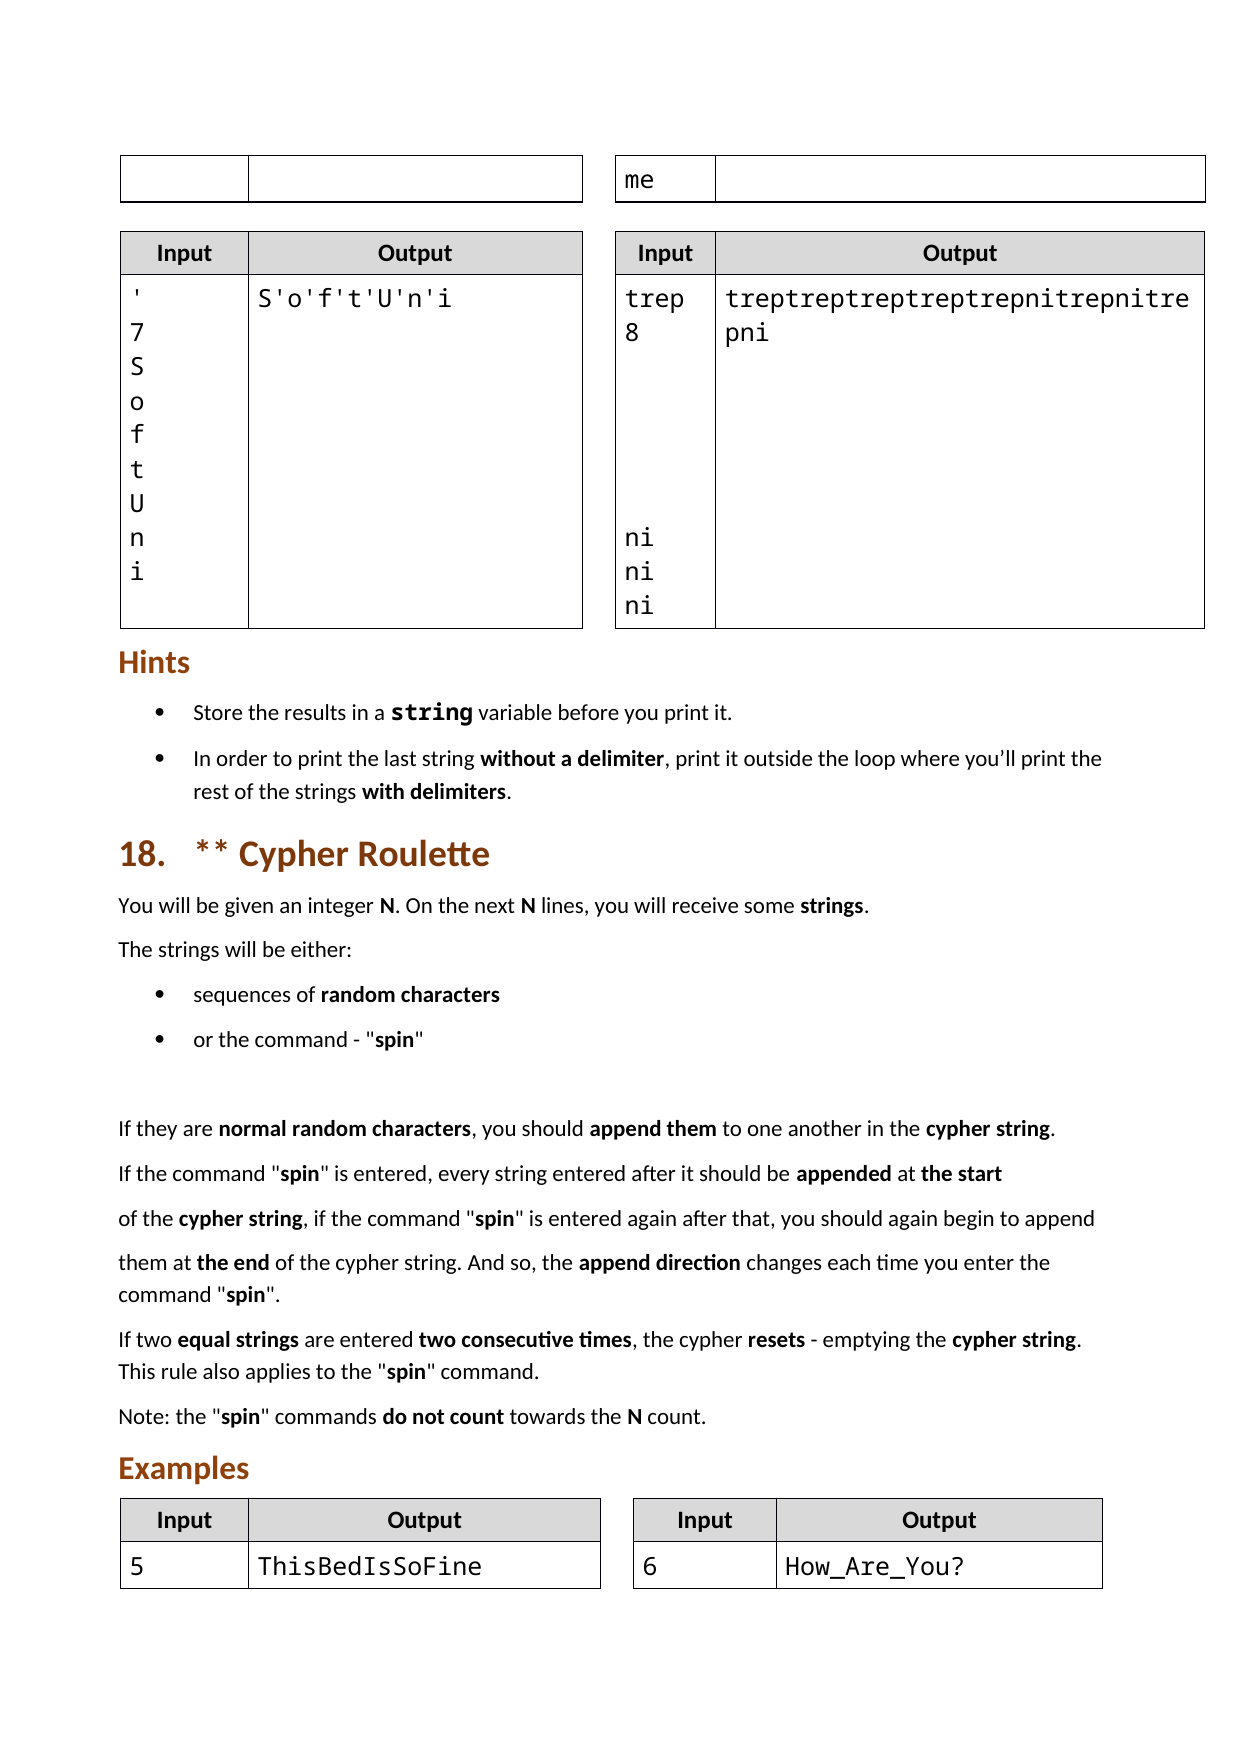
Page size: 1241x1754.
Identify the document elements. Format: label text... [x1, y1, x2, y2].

list or the command - "spin" [156, 1025, 1122, 1053]
table_cell me [616, 156, 715, 201]
table_header Output [716, 232, 1204, 274]
text You will be given an integer N. On the next N lines, you will receive some strings. [118, 891, 1122, 919]
text The strings will be either: [118, 936, 1122, 963]
table_cell [121, 156, 248, 201]
subtitle ** Cypher Roulette [118, 830, 1122, 876]
table_header [583, 155, 615, 201]
text If the command "spin" is entered, every string entered after it should be appended at the start [118, 1159, 1122, 1187]
text Note: the "spin" commands do not count towards the N count. [118, 1402, 1122, 1430]
subtitle Examples [118, 1447, 1122, 1487]
text If two equal strings are entered two consecutive times, the cypher resets - emptying the cypher string. This rule also applies to the "spin" command. [118, 1325, 1122, 1385]
table_cell trep 8 ni ni ni [616, 275, 715, 627]
table_cell 6 [634, 1542, 776, 1588]
text them at the end of the cypher string. And so, the append direction changes each time you enter the command "spin". [118, 1248, 1122, 1308]
list Store the results in a string variable before you print it. [156, 696, 1122, 727]
table_header [601, 1498, 633, 1588]
table_cell 5 [121, 1542, 248, 1588]
text of the cypher string, if the command "spin" is entered again after that, you should again begin to append [118, 1204, 1122, 1232]
list sequences of random characters [156, 980, 1122, 1008]
table_cell S'o'f't'U'n'i [249, 275, 582, 627]
table_cell [716, 156, 1205, 201]
table_header Input [121, 232, 248, 274]
table_cell [249, 156, 582, 201]
table_cell ' 7 S o f t U n i [121, 275, 248, 627]
table_cell treptreptreptreptrepnitrepnitrepni [716, 275, 1204, 627]
table_cell How_Are_You? [777, 1542, 1102, 1588]
table_cell ThisBedIsSoFine [249, 1542, 600, 1588]
table_header Input [121, 1499, 248, 1541]
table_header Input [634, 1499, 776, 1541]
table_header Input [616, 232, 715, 274]
list In order to print the last string without a delimiter, print it outside the loop where you’ll print the rest of the strings with delimiters. [156, 744, 1122, 805]
table_header [583, 231, 615, 627]
table_header Output [249, 232, 582, 274]
text If they are normal random characters, you should append them to one another in the cypher string. [118, 1114, 1122, 1142]
table_header Output [777, 1499, 1102, 1541]
subtitle Hints [118, 641, 1122, 682]
table_header Output [249, 1499, 600, 1541]
